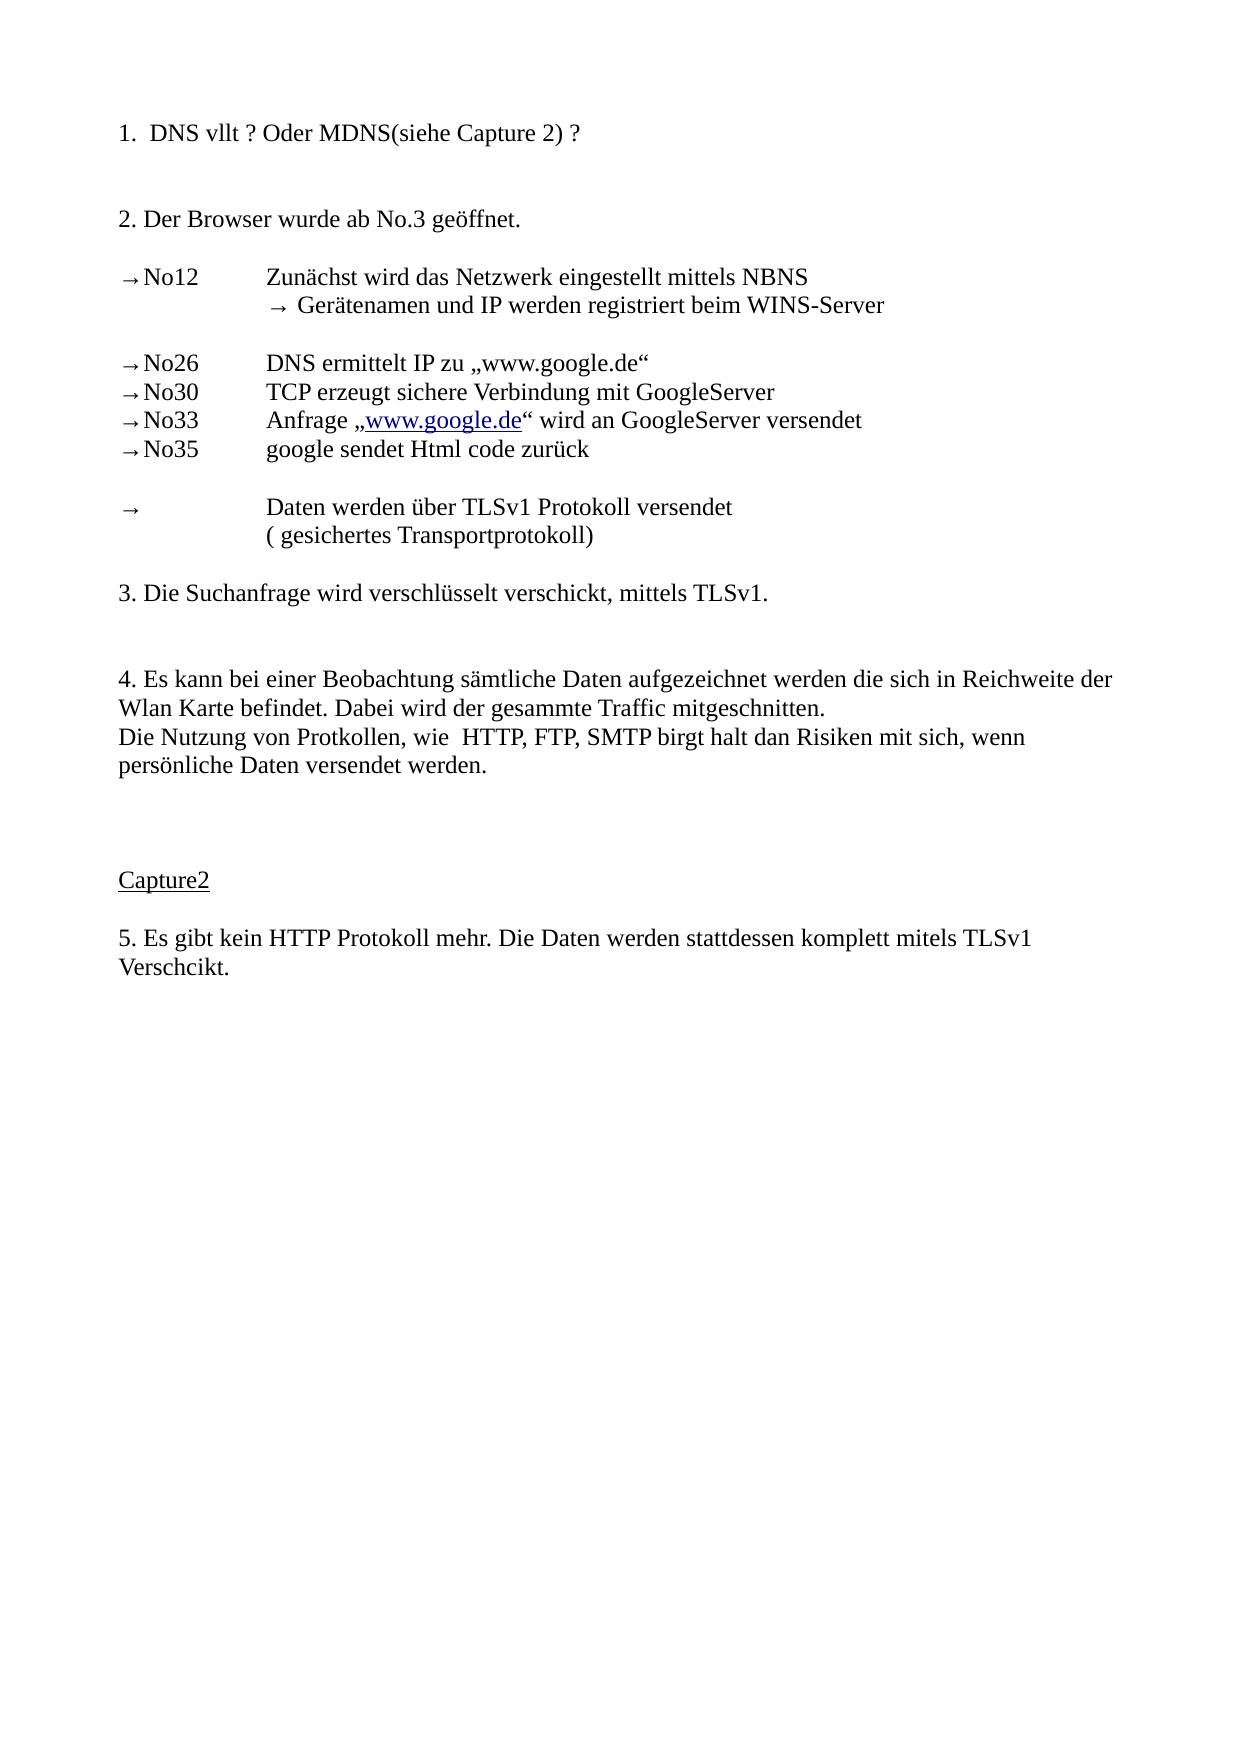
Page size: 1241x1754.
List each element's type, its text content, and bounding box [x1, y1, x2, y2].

text →No30 TCP erzeugt sichere Verbindung mit GoogleServer [118, 377, 1122, 406]
text → Gerätenamen und IP werden registriert beim WINS-Server [118, 291, 1122, 319]
text ( gesichertes Transportprotokoll) [118, 521, 1122, 549]
text Capture2 [118, 866, 1122, 894]
text 4. Es kann bei einer Beobachtung sämtliche Daten aufgezeichnet werden die sich in Reichweite der Wlan Karte befindet. Dabei wird der gesammte Traffic mitgeschnitten. Die Nutzung von Protkollen, wie HTTP, FTP, SMTP birgt halt dan Risiken mit sich, wenn persönliche Daten versendet werden. [118, 664, 1122, 779]
text 2. Der Browser wurde ab No.3 geöffnet. [118, 204, 1122, 233]
text →No33 Anfrage „www.google.de“ wird an GoogleServer versendet [118, 406, 1122, 434]
text 1. DNS vllt ? Oder MDNS(siehe Capture 2) ? [118, 118, 1122, 147]
text →No12 Zunächst wird das Netzwerk eingestellt mittels NBNS [118, 262, 1122, 291]
text 3. Die Suchanfrage wird verschlüsselt verschickt, mittels TLSv1. [118, 578, 1122, 607]
text →No35 google sendet Html code zurück [118, 434, 1122, 463]
text 5. Es gibt kein HTTP Protokoll mehr. Die Daten werden stattdessen komplett mitels TLSv1 Verschcikt. [118, 923, 1122, 981]
text →No26 DNS ermittelt IP zu „www.google.de“ [118, 348, 1122, 377]
text → Daten werden über TLSv1 Protokoll versendet [118, 492, 1122, 521]
